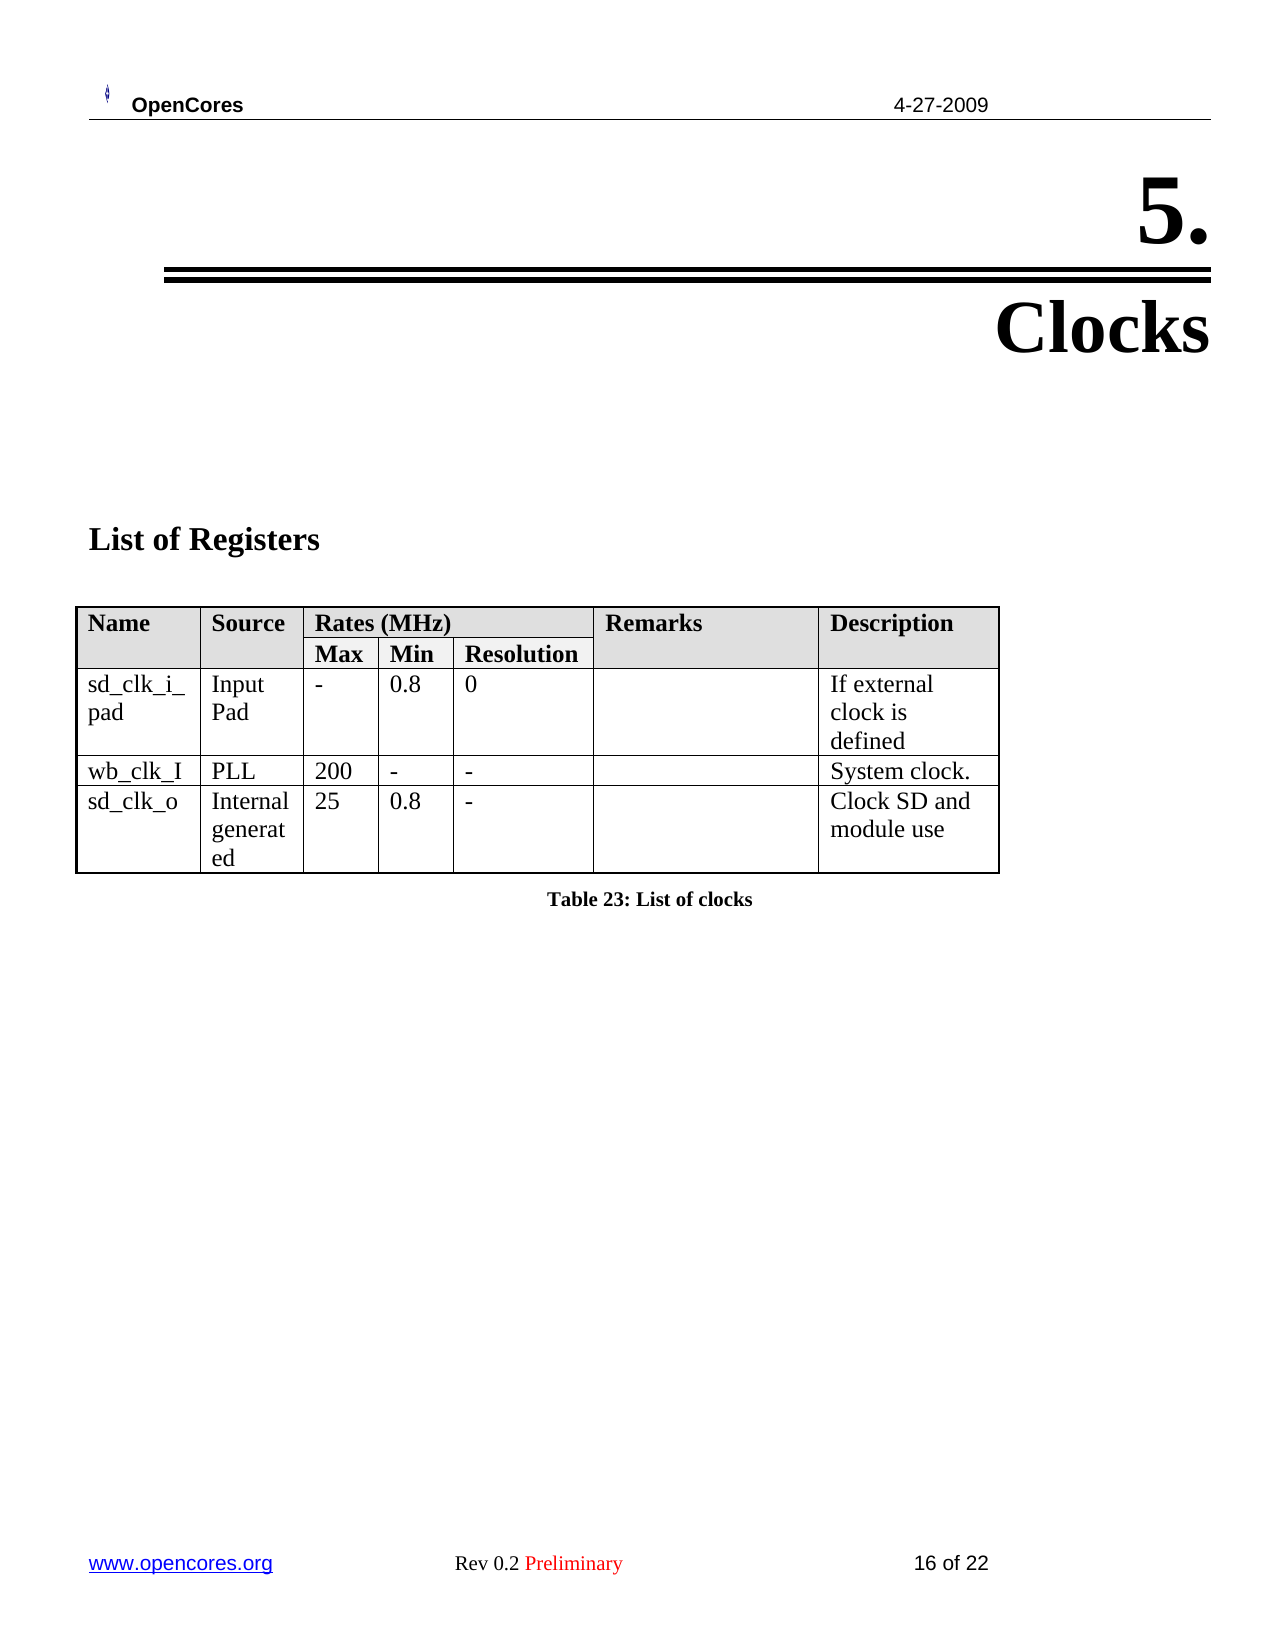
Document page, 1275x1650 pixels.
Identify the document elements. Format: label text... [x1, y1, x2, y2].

table_header Remarks [594, 608, 818, 668]
table_cell 200 [304, 756, 378, 785]
table_cell [594, 669, 818, 755]
subtitle Clocks [89, 283, 1211, 369]
table_cell System clock. [819, 756, 998, 785]
table_cell Input Pad [201, 669, 303, 755]
subtitle List of Registers [89, 519, 1211, 557]
table_cell [594, 756, 818, 785]
table_cell Min [379, 638, 453, 668]
table_header Name [78, 608, 200, 668]
table_cell - [454, 756, 593, 785]
subtitle 5. [164, 150, 1211, 267]
table_header Description [819, 608, 998, 668]
table_cell - [379, 756, 453, 785]
table_cell sd_clk_o [78, 786, 200, 872]
table_cell PLL [201, 756, 303, 785]
table_cell sd_clk_i_pad [78, 669, 200, 755]
table_cell Resolution [454, 638, 593, 668]
table_header Source [201, 608, 303, 668]
table_cell - [304, 669, 378, 755]
table_cell [594, 786, 818, 872]
table_cell 0.8 [379, 669, 453, 755]
table_cell If external clock is defined [819, 669, 998, 755]
table_cell Internal generated [201, 786, 303, 872]
table_cell 25 [304, 786, 378, 872]
table_cell 0.8 [379, 786, 453, 872]
table_header Rates (MHz) [304, 608, 593, 637]
table_cell - [454, 786, 593, 872]
subtitle [164, 272, 1211, 277]
table_cell Clock SD and module use [819, 786, 998, 872]
text Table 23: List of clocks [89, 887, 1211, 911]
table_cell wb_clk_I [78, 756, 200, 785]
table_cell 0 [454, 669, 593, 755]
table_cell Max [304, 638, 378, 668]
